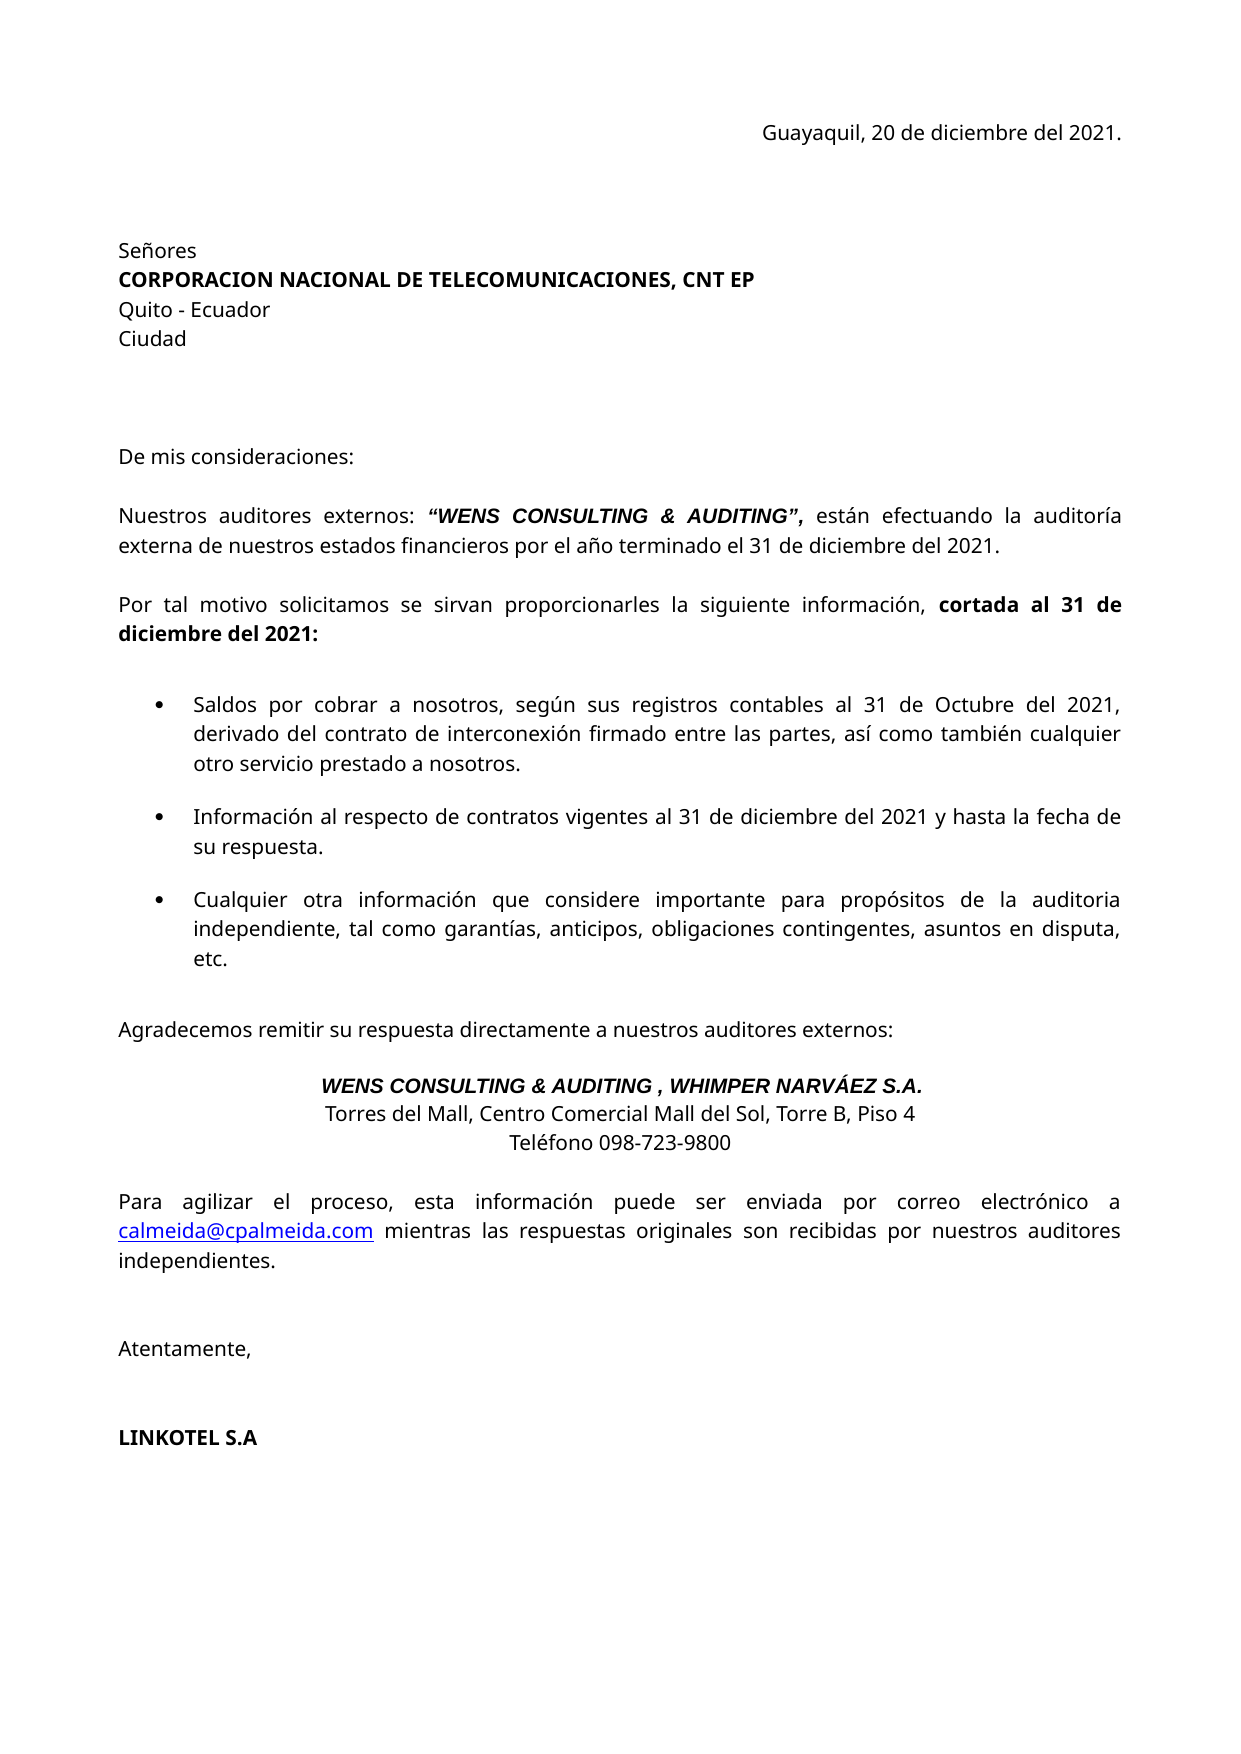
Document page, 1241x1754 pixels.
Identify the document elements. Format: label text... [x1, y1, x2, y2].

text Torres del Mall, Centro Comercial Mall del Sol, Torre B, Piso 4 [118, 1099, 1122, 1127]
text LINKOTEL S.A [118, 1423, 1122, 1451]
text Teléfono 098-723-9800 [118, 1128, 1122, 1157]
list Información al respecto de contratos vigentes al 31 de diciembre del 2021 y hasta la fecha de su respuesta. [156, 802, 1122, 860]
text De mis consideraciones: [118, 442, 1122, 471]
text Señores [118, 236, 1122, 264]
text Atentamente, [118, 1334, 1122, 1363]
text Ciudad [118, 324, 1122, 353]
text Quito - Ecuador [118, 295, 1122, 323]
text Agradecemos remitir su respuesta directamente a nuestros auditores externos: [118, 1015, 1122, 1043]
text Para agilizar el proceso, esta información puede ser enviada por correo electrónico a calmeida@cpalmeida.com mientras las respuestas originales son recibidas por nuestros auditores independientes. [118, 1187, 1122, 1274]
text Guayaquil, 20 de diciembre del 2021. [153, 118, 1122, 147]
text WENS CONSULTING & AUDITING , WHIMPER NARVÁEZ S.A. [118, 1074, 1122, 1098]
list Saldos por cobrar a nosotros, según sus registros contables al 31 de Octubre del 2021, derivado del contrato de interconexión firmado entre las partes, así como también cualquier otro servicio prestado a nosotros. [156, 690, 1122, 777]
text Por tal motivo solicitamos se sirvan proporcionarles la siguiente información, cortada al 31 de diciembre del 2021: [118, 590, 1122, 648]
text Nuestros auditores externos: “WENS CONSULTING & AUDITING”, están efectuando la auditoría externa de nuestros estados financieros por el año terminado el 31 de diciembre del 2021. [118, 501, 1122, 559]
text CORPORACION NACIONAL DE TELECOMUNICACIONES, CNT EP [118, 266, 1122, 294]
list Cualquier otra información que considere importante para propósitos de la auditoria independiente, tal como garantías, anticipos, obligaciones contingentes, asuntos en disputa, etc. [156, 885, 1122, 972]
